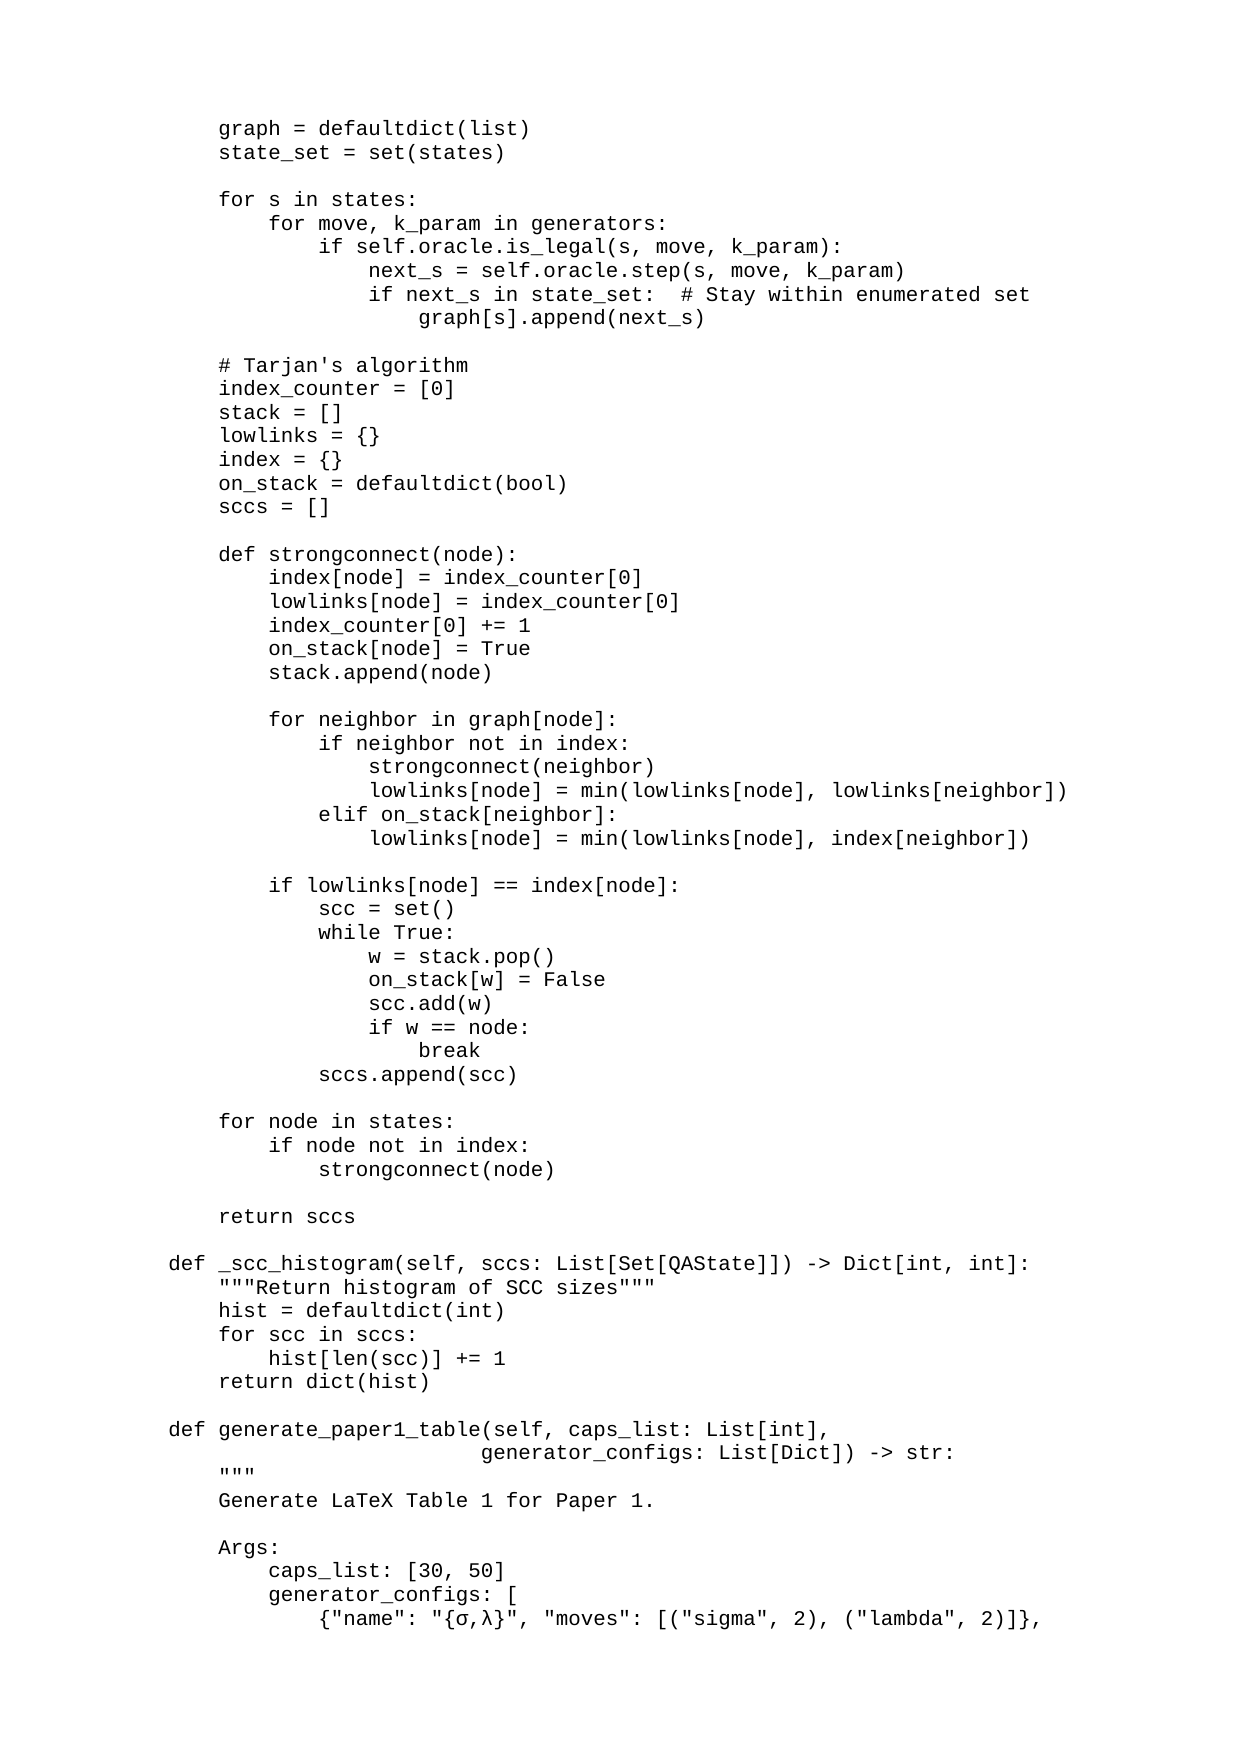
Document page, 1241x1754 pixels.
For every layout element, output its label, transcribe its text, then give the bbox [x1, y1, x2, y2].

text generator_configs: List[Dict]) -> str: [118, 1442, 1122, 1466]
text sccs.append(scc) [118, 1064, 1122, 1088]
text for scc in sccs: [118, 1324, 1122, 1348]
text if neighbor not in index: [118, 733, 1122, 757]
text while True: [118, 922, 1122, 946]
text index_counter = [0] [118, 378, 1122, 402]
text lowlinks[node] = min(lowlinks[node], lowlinks[neighbor]) [118, 780, 1122, 804]
text {"name": "{σ,λ}", "moves": [("sigma", 2), ("lambda", 2)]}, [118, 1608, 1122, 1631]
text elif on_stack[neighbor]: [118, 804, 1122, 827]
text on_stack = defaultdict(bool) [118, 473, 1122, 496]
text generator_configs: [ [118, 1584, 1122, 1608]
text if self.oracle.is_legal(s, move, k_param): [118, 236, 1122, 260]
text on_stack[node] = True [118, 638, 1122, 662]
text lowlinks = {} [118, 426, 1122, 449]
text stack = [] [118, 402, 1122, 426]
text state_set = set(states) [118, 142, 1122, 165]
text lowlinks[node] = min(lowlinks[node], index[neighbor]) [118, 827, 1122, 851]
text if w == node: [118, 1017, 1122, 1040]
text sccs = [] [118, 496, 1122, 520]
text on_stack[w] = False [118, 969, 1122, 993]
text scc.add(w) [118, 993, 1122, 1017]
text """ [118, 1466, 1122, 1489]
text strongconnect(node) [118, 1158, 1122, 1182]
text lowlinks[node] = index_counter[0] [118, 591, 1122, 615]
text index[node] = index_counter[0] [118, 567, 1122, 591]
text index_counter[0] += 1 [118, 615, 1122, 638]
text graph[s].append(next_s) [118, 307, 1122, 331]
text next_s = self.oracle.step(s, move, k_param) [118, 260, 1122, 284]
text """Return histogram of SCC sizes""" [118, 1277, 1122, 1300]
text Generate LaTeX Table 1 for Paper 1. [118, 1489, 1122, 1513]
text for neighbor in graph[node]: [118, 709, 1122, 733]
text for s in states: [118, 189, 1122, 213]
text strongconnect(neighbor) [118, 757, 1122, 780]
text def _scc_histogram(self, sccs: List[Set[QAState]]) -> Dict[int, int]: [118, 1253, 1122, 1277]
text graph = defaultdict(list) [118, 118, 1122, 142]
text scc = set() [118, 898, 1122, 922]
text if next_s in state_set: # Stay within enumerated set [118, 284, 1122, 307]
text hist[len(scc)] += 1 [118, 1348, 1122, 1371]
text hist = defaultdict(int) [118, 1300, 1122, 1324]
text break [118, 1040, 1122, 1064]
text if lowlinks[node] == index[node]: [118, 875, 1122, 898]
text caps_list: [30, 50] [118, 1561, 1122, 1584]
text index = {} [118, 449, 1122, 473]
text def generate_paper1_table(self, caps_list: List[int], [118, 1419, 1122, 1442]
text Args: [118, 1537, 1122, 1561]
text for move, k_param in generators: [118, 213, 1122, 236]
text def strongconnect(node): [118, 544, 1122, 567]
text # Tarjan's algorithm [118, 354, 1122, 378]
text w = stack.pop() [118, 946, 1122, 969]
text for node in states: [118, 1111, 1122, 1135]
text return dict(hist) [118, 1371, 1122, 1395]
text return sccs [118, 1206, 1122, 1229]
text if node not in index: [118, 1135, 1122, 1158]
text stack.append(node) [118, 662, 1122, 686]
